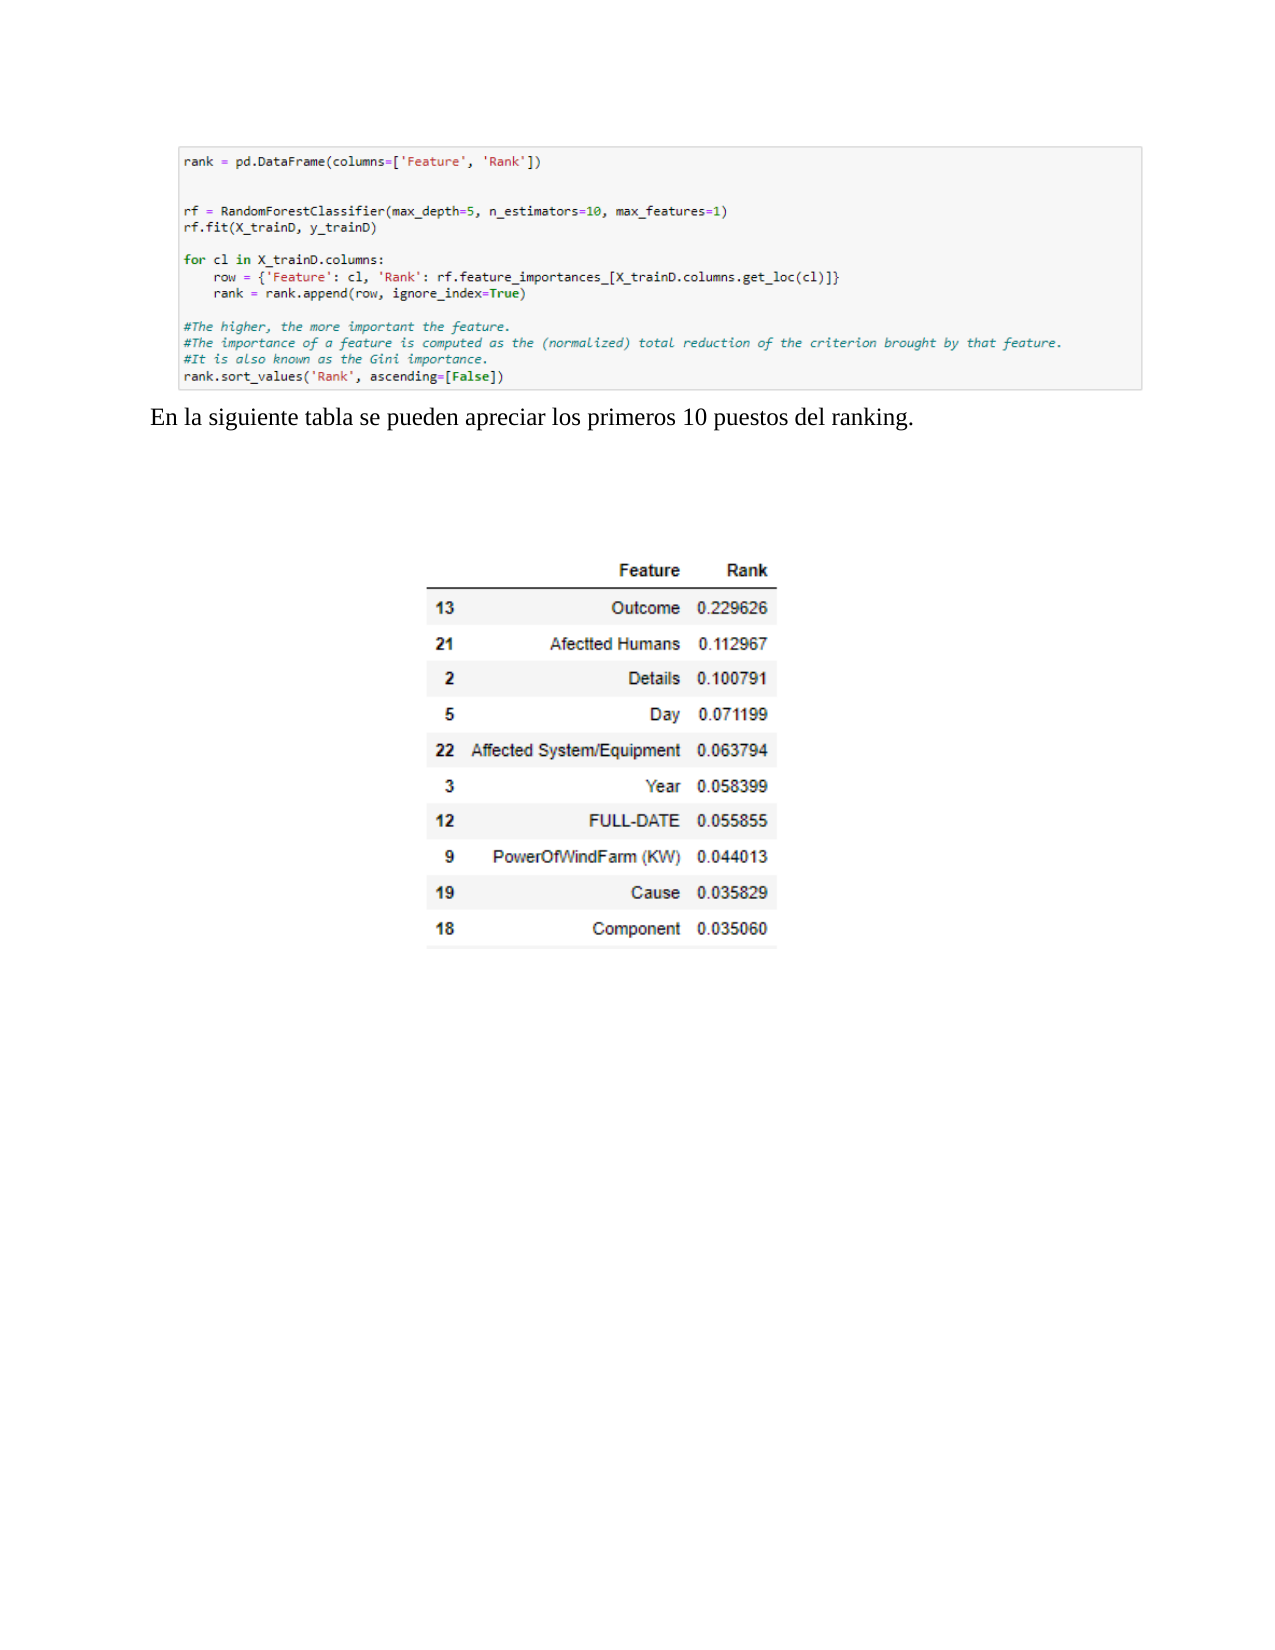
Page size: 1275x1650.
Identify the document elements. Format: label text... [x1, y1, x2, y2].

picture [174, 141, 1149, 398]
picture [416, 550, 784, 949]
text En la siguiente tabla se pueden apreciar los primeros 10 puestos del ranking. [150, 150, 1125, 430]
